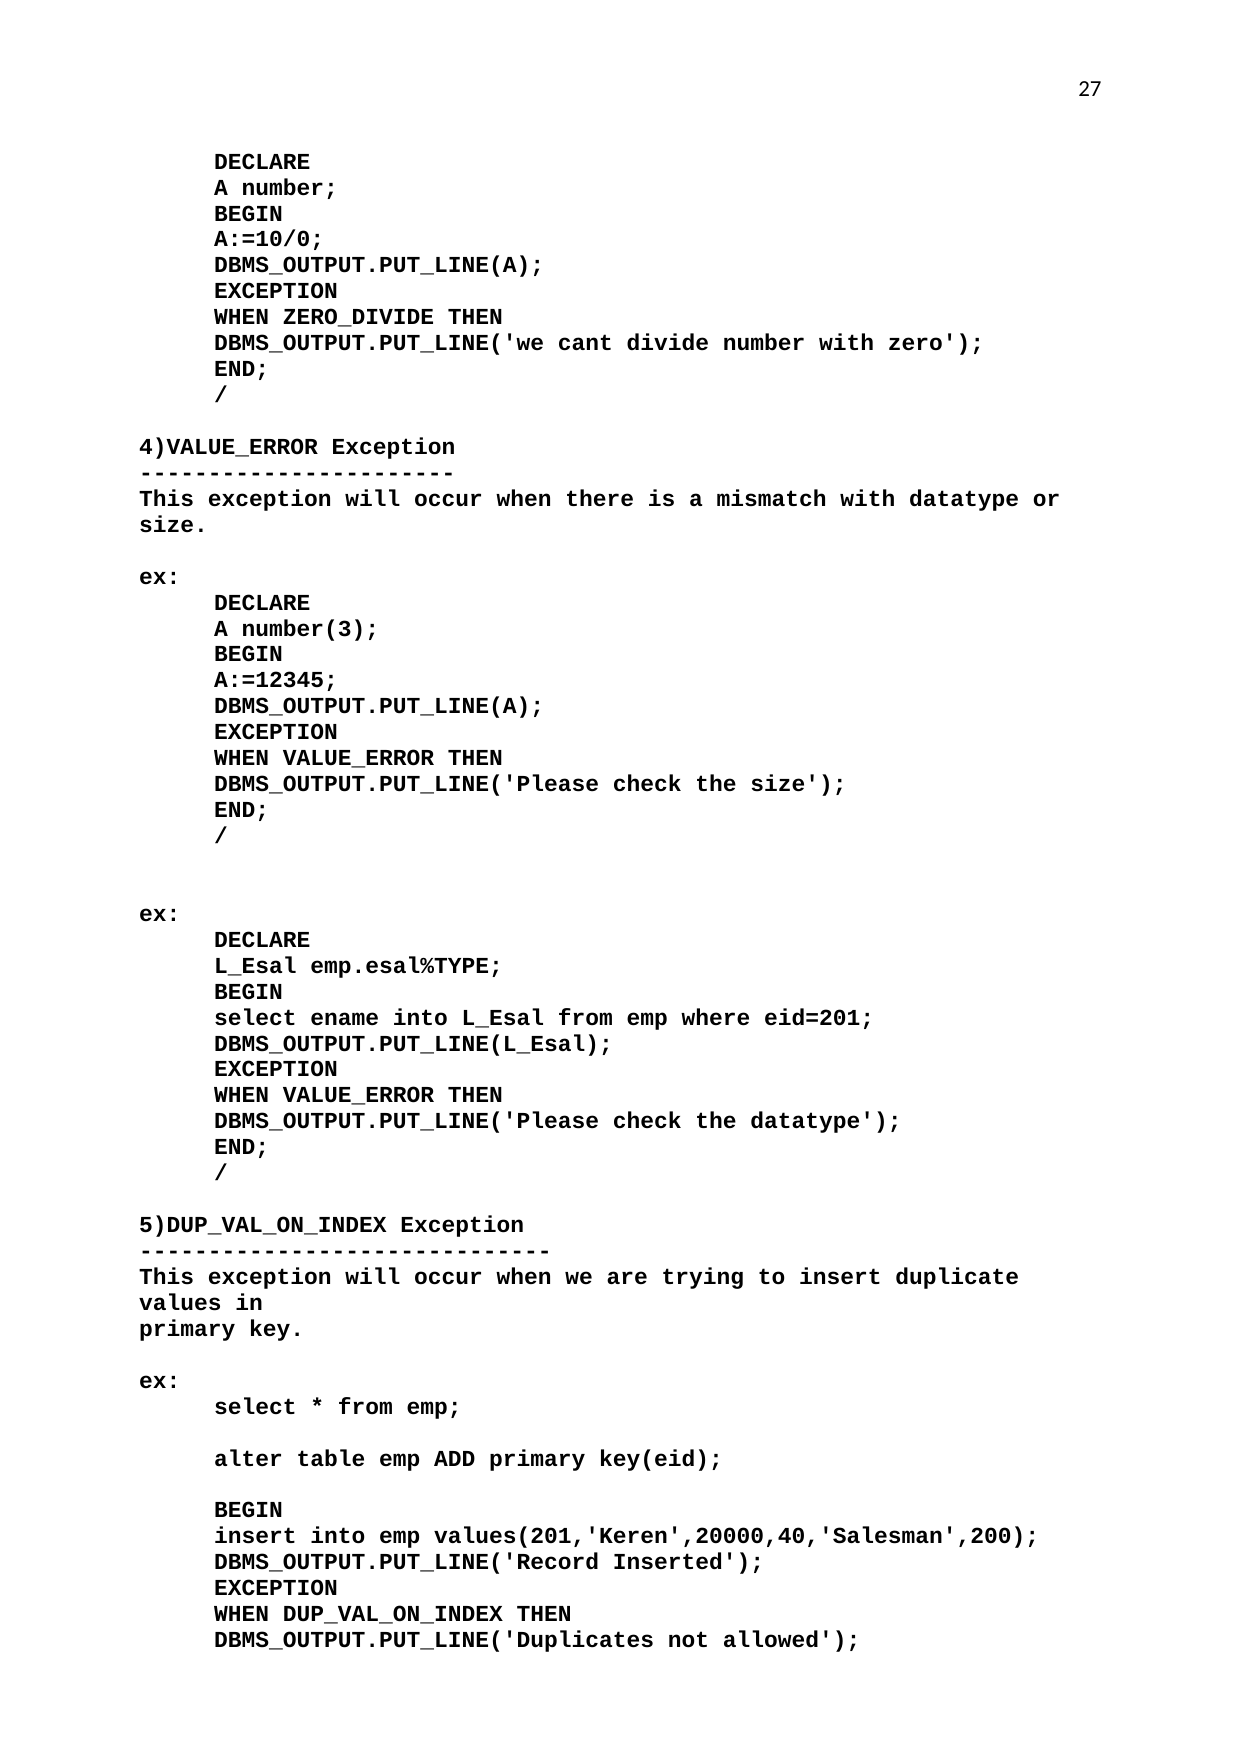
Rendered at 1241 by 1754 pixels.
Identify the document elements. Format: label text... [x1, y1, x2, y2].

text A:=12345; [139, 669, 1101, 695]
text DECLARE [139, 591, 1101, 617]
text END; [139, 357, 1101, 383]
text alter table emp ADD primary key(eid); [139, 1447, 1101, 1473]
text DBMS_OUTPUT.PUT_LINE('Duplicates not allowed'); [139, 1628, 1101, 1654]
text / [139, 1162, 1101, 1187]
text 5)DUP_VAL_ON_INDEX Exception [139, 1213, 1101, 1239]
text WHEN ZERO_DIVIDE THEN [139, 306, 1101, 332]
text primary key. [139, 1317, 1101, 1343]
text DECLARE [139, 150, 1101, 176]
text EXCEPTION [139, 1577, 1101, 1602]
text A number(3); [139, 617, 1101, 643]
text EXCEPTION [139, 280, 1101, 306]
text L_Esal emp.esal%TYPE; [139, 954, 1101, 980]
text ex: [139, 565, 1101, 591]
text ----------------------- [139, 461, 1101, 487]
text DBMS_OUTPUT.PUT_LINE(A); [139, 254, 1101, 280]
text WHEN DUP_VAL_ON_INDEX THEN [139, 1602, 1101, 1628]
text DBMS_OUTPUT.PUT_LINE('Please check the datatype'); [139, 1110, 1101, 1136]
text A:=10/0; [139, 228, 1101, 254]
text ex: [139, 1369, 1101, 1395]
text DBMS_OUTPUT.PUT_LINE(L_Esal); [139, 1032, 1101, 1058]
text END; [139, 1136, 1101, 1162]
text select ename into L_Esal from emp where eid=201; [139, 1006, 1101, 1032]
text DBMS_OUTPUT.PUT_LINE('Record Inserted'); [139, 1551, 1101, 1577]
text BEGIN [139, 980, 1101, 1006]
text DBMS_OUTPUT.PUT_LINE(A); [139, 695, 1101, 721]
text BEGIN [139, 1499, 1101, 1525]
text DECLARE [139, 928, 1101, 954]
text DBMS_OUTPUT.PUT_LINE('Please check the size'); [139, 772, 1101, 798]
text END; [139, 798, 1101, 824]
text BEGIN [139, 643, 1101, 669]
text / [139, 824, 1101, 850]
text ------------------------------ [139, 1239, 1101, 1265]
text insert into emp values(201,'Keren',20000,40,'Salesman',200); [139, 1525, 1101, 1551]
text / [139, 383, 1101, 409]
text A number; [139, 176, 1101, 202]
text BEGIN [139, 202, 1101, 228]
text This exception will occur when we are trying to insert duplicate values in [139, 1265, 1101, 1317]
text ex: [139, 902, 1101, 928]
text select * from emp; [139, 1395, 1101, 1421]
text EXCEPTION [139, 1058, 1101, 1084]
text DBMS_OUTPUT.PUT_LINE('we cant divide number with zero'); [139, 332, 1101, 357]
text EXCEPTION [139, 721, 1101, 747]
text This exception will occur when there is a mismatch with datatype or size. [139, 487, 1101, 539]
text WHEN VALUE_ERROR THEN [139, 747, 1101, 772]
text 4)VALUE_ERROR Exception [139, 435, 1101, 461]
text WHEN VALUE_ERROR THEN [139, 1084, 1101, 1110]
